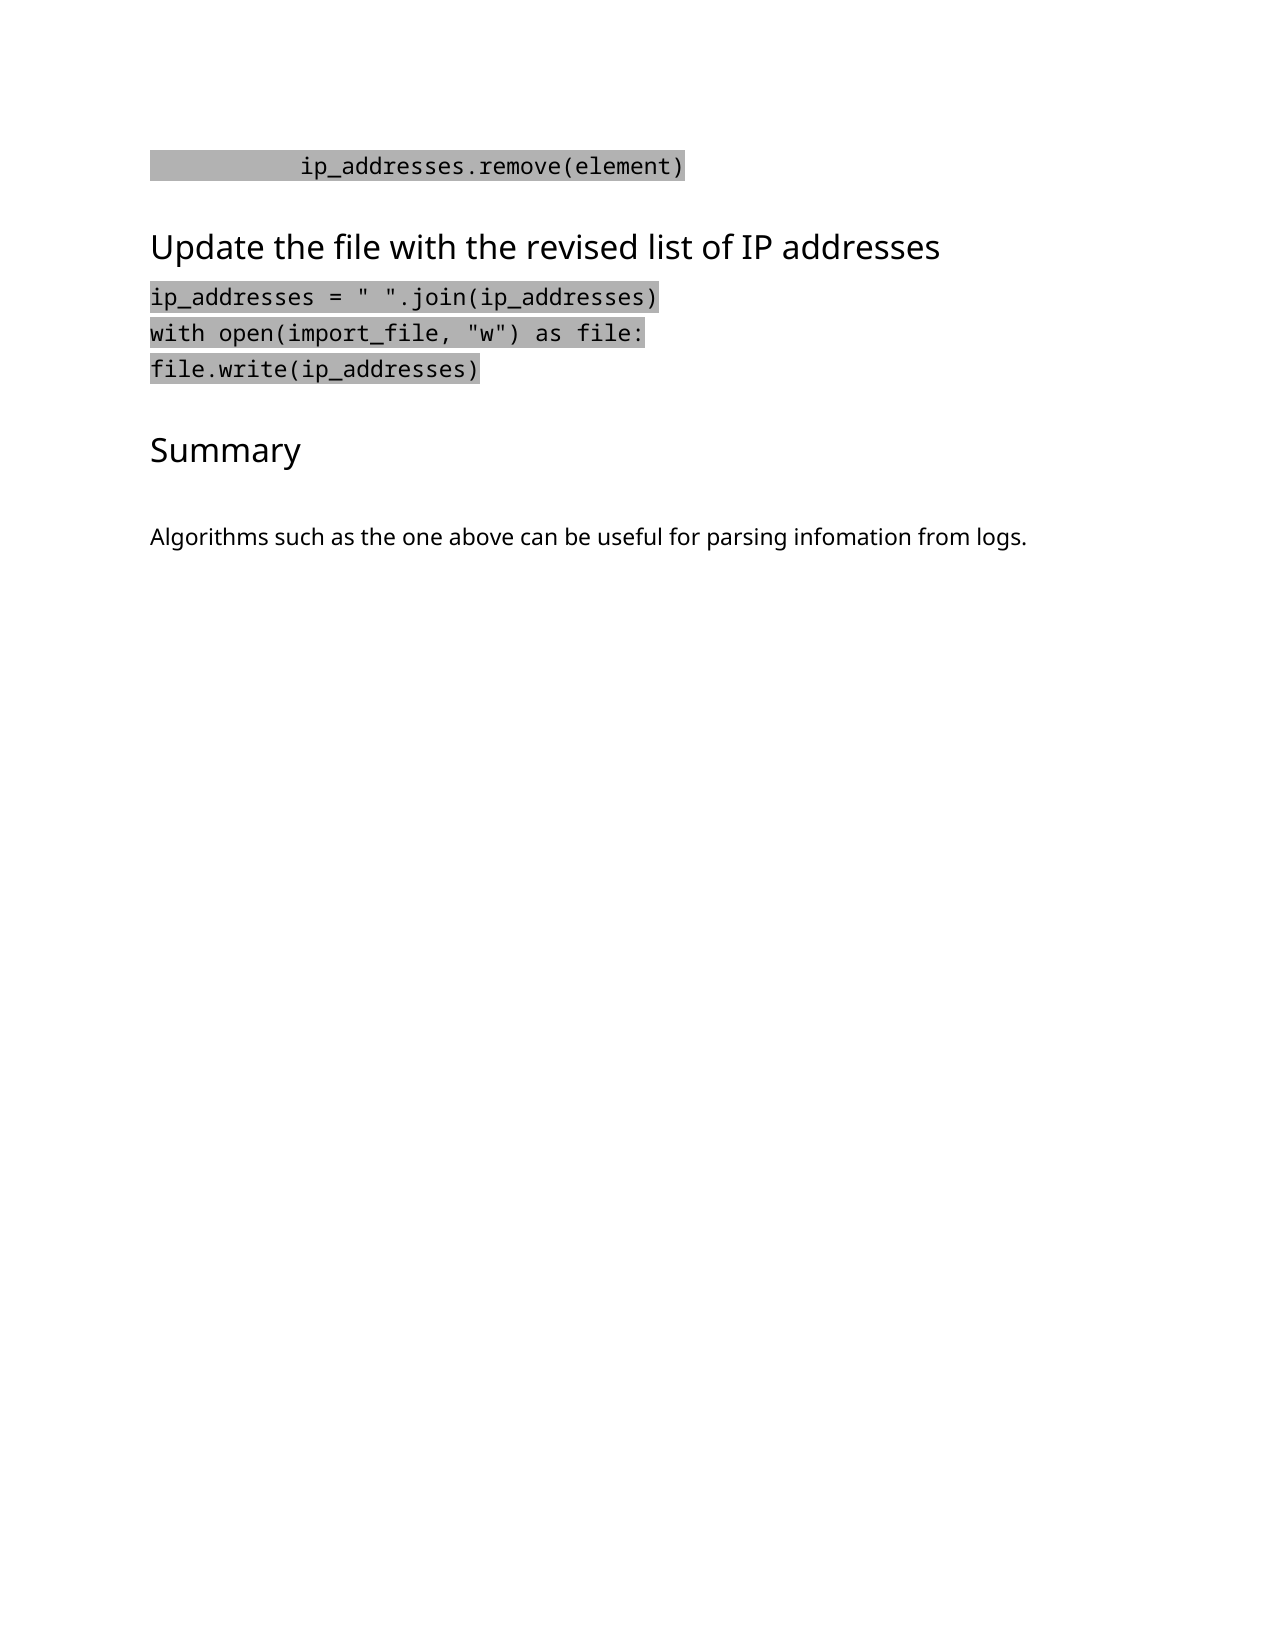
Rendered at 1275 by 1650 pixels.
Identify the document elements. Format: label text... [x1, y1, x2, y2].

text Algorithms such as the one above can be useful for parsing infomation from logs. [150, 521, 1125, 552]
text file.write(ip_addresses) [150, 353, 1125, 384]
subtitle Summary [150, 427, 1125, 472]
subtitle Update the file with the revised list of IP addresses [150, 223, 1125, 269]
text with open(import_file, "w") as file: [150, 317, 1125, 348]
text ip_addresses = " ".join(ip_addresses) [150, 281, 1125, 313]
text ip_addresses.remove(element) [150, 150, 1125, 181]
